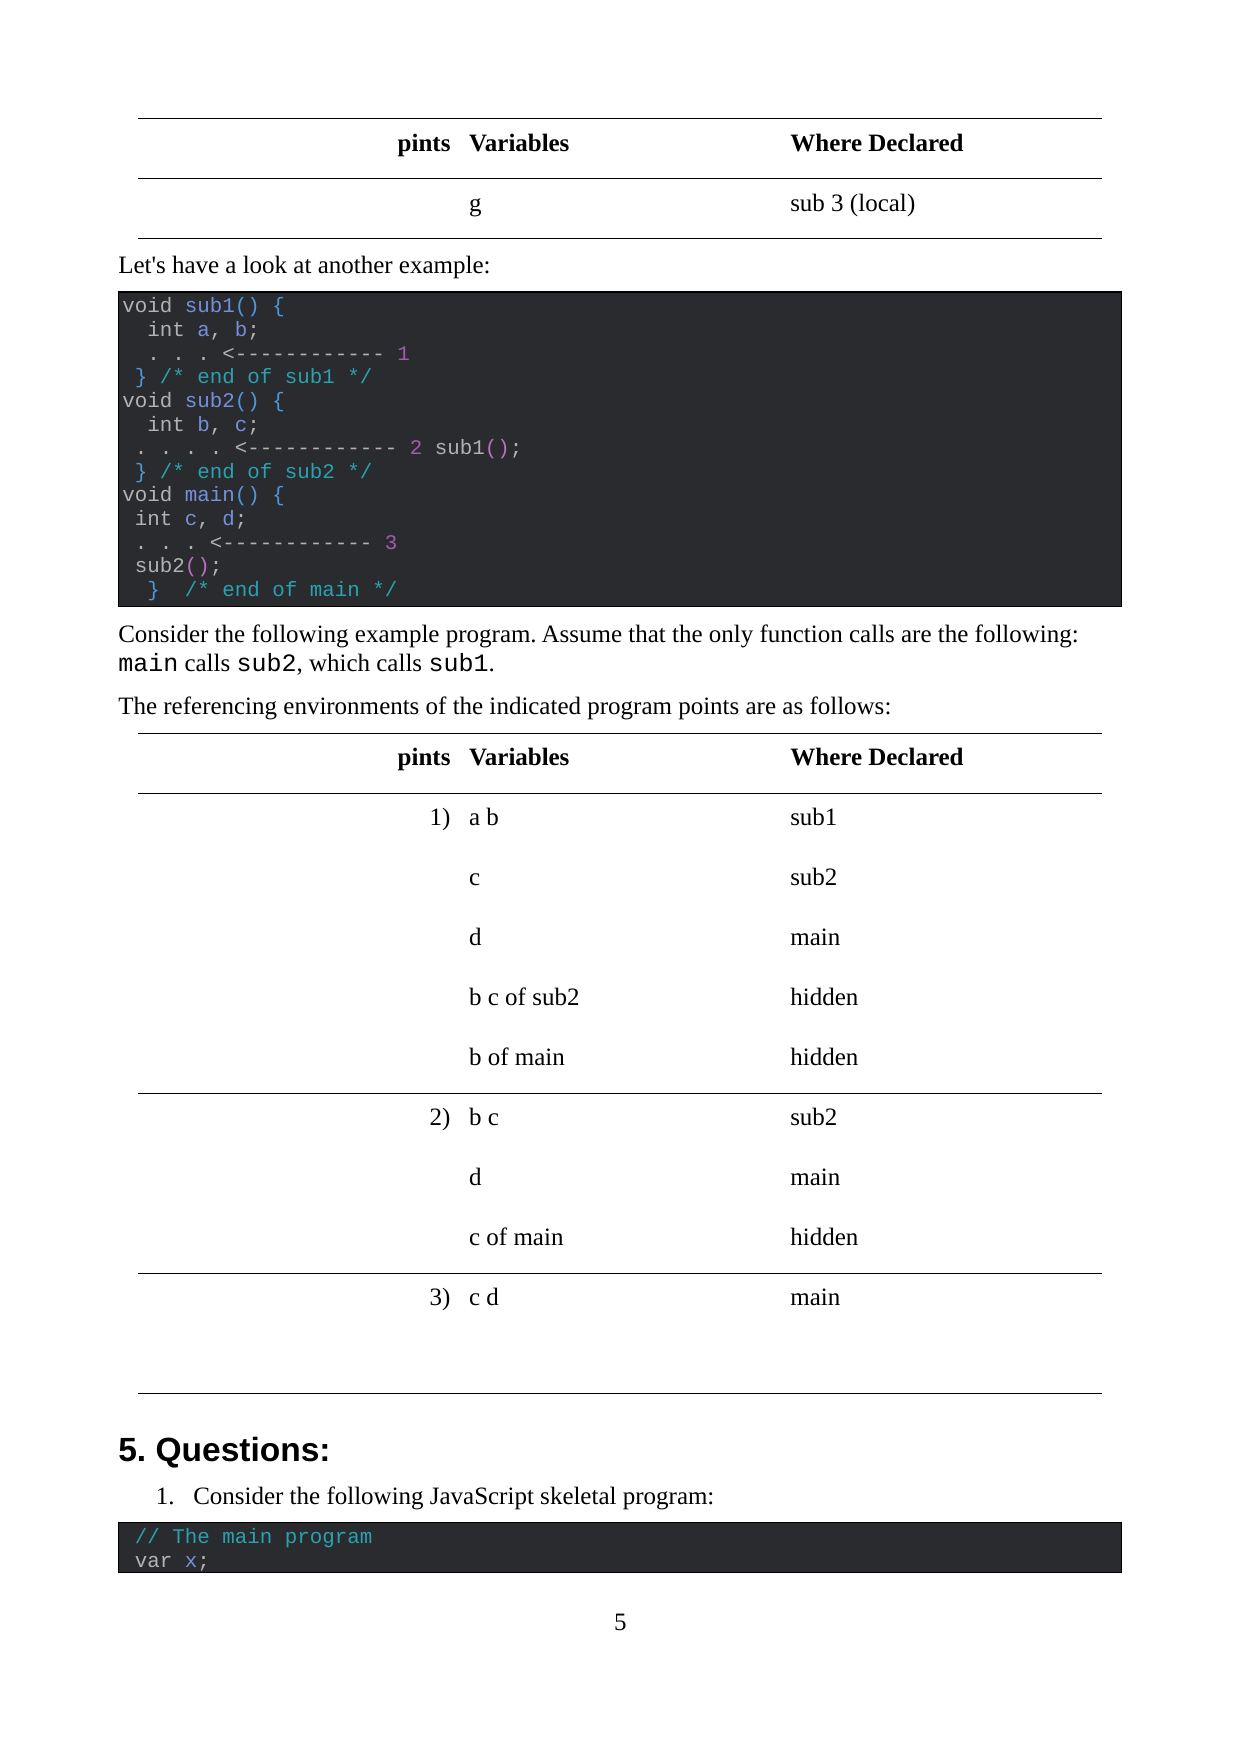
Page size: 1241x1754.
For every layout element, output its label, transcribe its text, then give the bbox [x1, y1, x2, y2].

table_cell sub1 [781, 794, 1102, 853]
table_header Where Declared [781, 734, 1102, 792]
table_cell hidden [781, 1213, 1102, 1273]
list Consider the following JavaScript skeletal program: [156, 1481, 1122, 1509]
table_cell [138, 1333, 459, 1393]
table_cell main [781, 913, 1102, 973]
text int c, d; [119, 504, 1121, 528]
text int b, c; [119, 409, 1121, 433]
text int a, b; [119, 315, 1121, 339]
text } /* end of main */ [119, 575, 1121, 606]
text } /* end of sub2 */ [119, 457, 1121, 481]
table_cell d [460, 913, 781, 973]
table_cell [138, 1033, 459, 1093]
table_cell sub2 [781, 853, 1102, 913]
table_cell b of main [460, 1033, 781, 1093]
text Consider the following example program. Assume that the only function calls are the following: main calls sub2, which calls sub1. [118, 619, 1122, 679]
table_cell [138, 179, 459, 238]
table_cell c d [460, 1274, 781, 1333]
table_cell a b [460, 794, 781, 853]
table_cell [138, 853, 459, 913]
table_cell c [460, 853, 781, 913]
table_header pints [138, 119, 459, 178]
table_cell d [460, 1153, 781, 1213]
text void sub1() { [119, 293, 1121, 315]
table_header Variables [460, 119, 781, 178]
table_cell [138, 1213, 459, 1273]
table_header Variables [460, 734, 781, 792]
text . . . . <------------ 2 sub1(); [119, 433, 1121, 457]
table_cell sub2 [781, 1094, 1102, 1153]
text . . . <------------ 1 [119, 339, 1121, 362]
text . . . <------------ 3 [119, 528, 1121, 551]
table_cell b c of sub2 [460, 973, 781, 1033]
text sub2(); [119, 551, 1121, 575]
table_cell 3) [138, 1274, 459, 1333]
text var x; [119, 1546, 1121, 1572]
text void main() { [119, 481, 1121, 504]
text Let's have a look at another example: [118, 250, 1122, 279]
table_cell c of main [460, 1213, 781, 1273]
table_cell [781, 1333, 1102, 1393]
table_cell hidden [781, 1033, 1102, 1093]
table_cell [460, 1333, 781, 1393]
text void sub2() { [119, 386, 1121, 409]
table_cell sub 3 (local) [781, 179, 1102, 238]
table_cell [138, 1153, 459, 1213]
subtitle Questions: [118, 1430, 1122, 1468]
table_cell hidden [781, 973, 1102, 1033]
table_cell 2) [138, 1094, 459, 1153]
table_cell 1) [138, 794, 459, 853]
text The referencing environments of the indicated program points are as follows: [118, 691, 1122, 720]
table_header pints [138, 734, 459, 792]
table_cell main [781, 1153, 1102, 1213]
table_cell g [460, 179, 781, 238]
table_cell [138, 973, 459, 1033]
text } /* end of sub1 */ [119, 362, 1121, 386]
table_cell main [781, 1274, 1102, 1333]
table_header Where Declared [781, 119, 1102, 178]
table_cell b c [460, 1094, 781, 1153]
text // The main program [119, 1523, 1121, 1546]
table_cell [138, 913, 459, 973]
